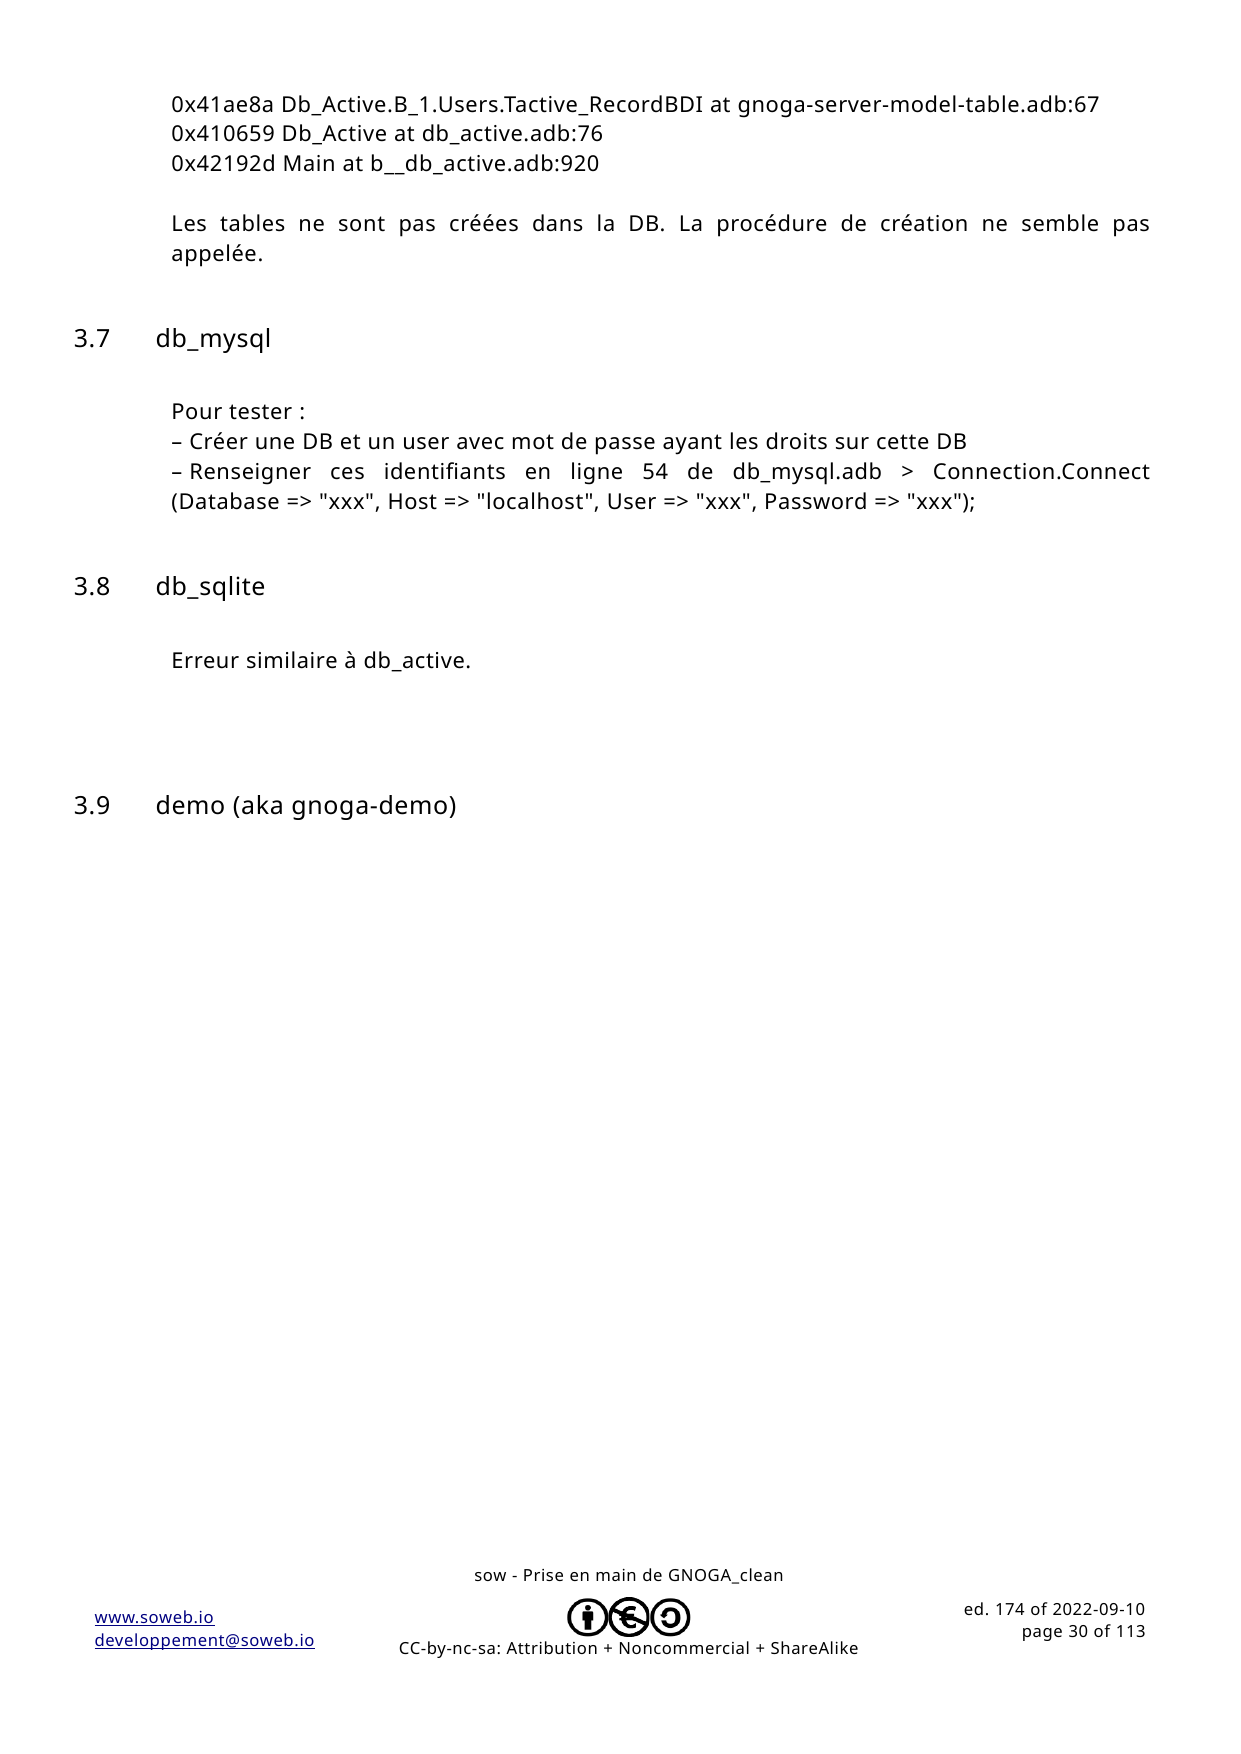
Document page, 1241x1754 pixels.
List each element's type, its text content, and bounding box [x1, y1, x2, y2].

text Les tables ne sont pas créées dans la DB. La procédure de création ne semble pas appelée. [171, 208, 1152, 267]
subtitle db_sqlite [74, 569, 1152, 603]
text – Renseigner ces identifiants en ligne 54 de db_mysql.adb > Connection.Connect (Database => "xxx", Host => "localhost", User => "xxx", Password => "xxx"); [171, 456, 1152, 516]
text Erreur similaire à db_active. [171, 644, 1152, 674]
text 0x410659 Db_Active at db_active.adb:76 [171, 118, 1152, 148]
subtitle db_mysql [74, 321, 1152, 355]
picture [566, 1597, 691, 1637]
text 0x42192d Main at b__db_active.adb:920 [171, 148, 1152, 178]
text Pour tester : [171, 396, 1152, 426]
text – Créer une DB et un user avec mot de passe ayant les droits sur cette DB [171, 426, 1152, 456]
subtitle demo (aka gnoga-demo) [74, 787, 1152, 821]
text 0x41ae8a Db_Active.B_1.Users.Tactive_RecordBDI at gnoga-server-model-table.adb:67 [171, 88, 1152, 118]
